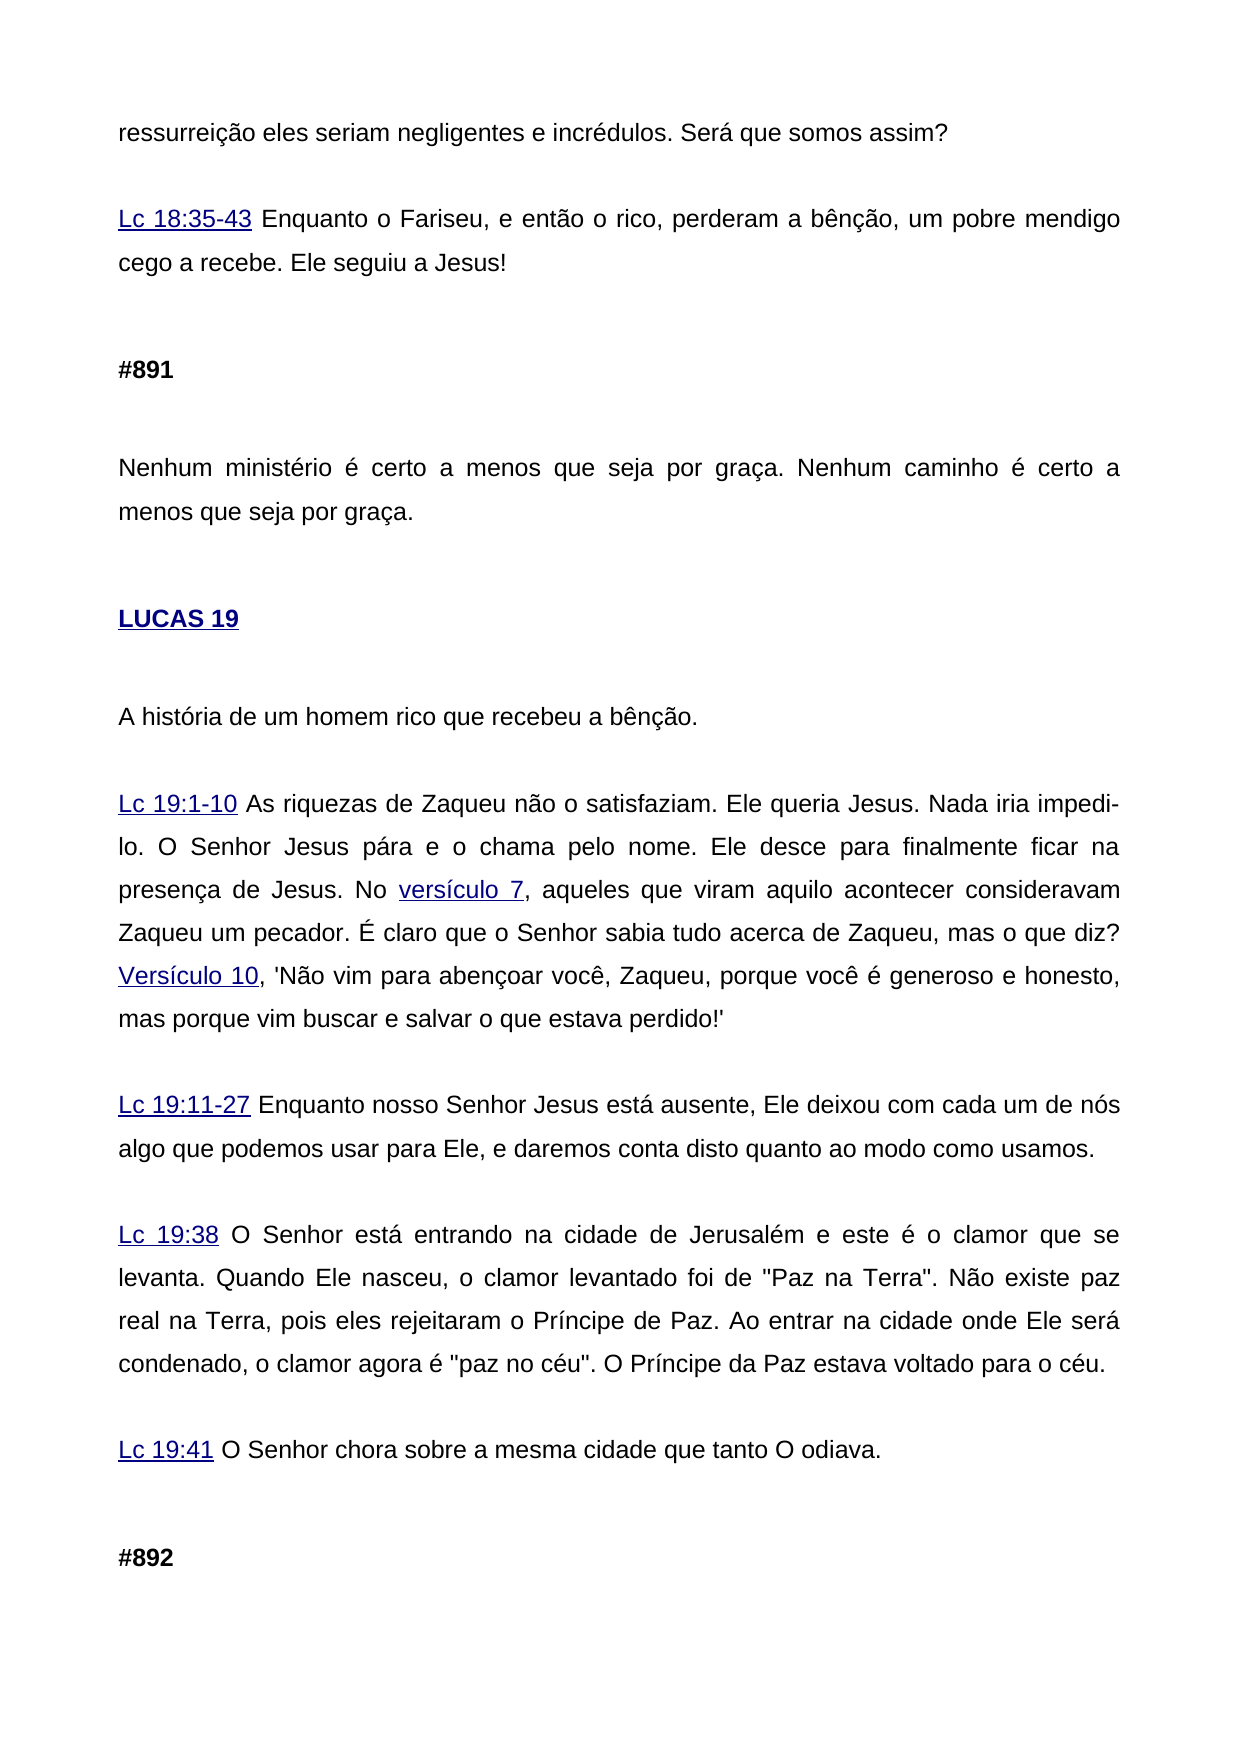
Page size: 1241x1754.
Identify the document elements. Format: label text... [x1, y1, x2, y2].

text ressurreição eles seriam negligentes e incrédulos. Será que somos assim? [118, 118, 1122, 147]
text Lc 19:1-10 As riquezas de Zaqueu não o satisfaziam. Ele queria Jesus. Nada iria impedi-lo. O Senhor Jesus pára e o chama pelo nome. Ele desce para finalmente ficar na presença de Jesus. No versículo 7, aqueles que viram aquilo acontecer consideravam Zaqueu um pecador. É claro que o Senhor sabia tudo acerca de Zaqueu, mas o que diz? Versículo 10, 'Não vim para abençoar você, Zaqueu, porque você é generoso e honesto, mas porque vim buscar e salvar o que estava perdido!' [118, 788, 1122, 1033]
text Lc 19:38 O Senhor está entrando na cidade de Jerusalém e este é o clamor que se levanta. Quando Ele nasceu, o clamor levantado foi de "Paz na Terra". Não existe paz real na Terra, pois eles rejeitaram o Príncipe de Paz. Ao entrar na cidade onde Ele será condenado, o clamor agora é "paz no céu". O Príncipe da Paz estava voltado para o céu. [118, 1220, 1122, 1378]
text Lc 19:41 O Senhor chora sobre a mesma cidade que tanto O odiava. [118, 1435, 1122, 1464]
subtitle #891 [118, 354, 1122, 383]
text Lc 18:35-43 Enquanto o Fariseu, e então o rico, perderam a bênção, um pobre mendigo cego a recebe. Ele seguiu a Jesus! [118, 204, 1122, 276]
text Nenhum ministério é certo a menos que seja por graça. Nenhum caminho é certo a menos que seja por graça. [118, 453, 1122, 525]
text Lc 19:11-27 Enquanto nosso Senhor Jesus está ausente, Ele deixou com cada um de nós algo que podemos usar para Ele, e daremos conta disto quanto ao modo como usamos. [118, 1090, 1122, 1162]
text A história de um homem rico que recebeu a bênção. [118, 702, 1122, 731]
subtitle #892 [118, 1542, 1122, 1571]
subtitle LUCAS 19 [118, 603, 1122, 632]
